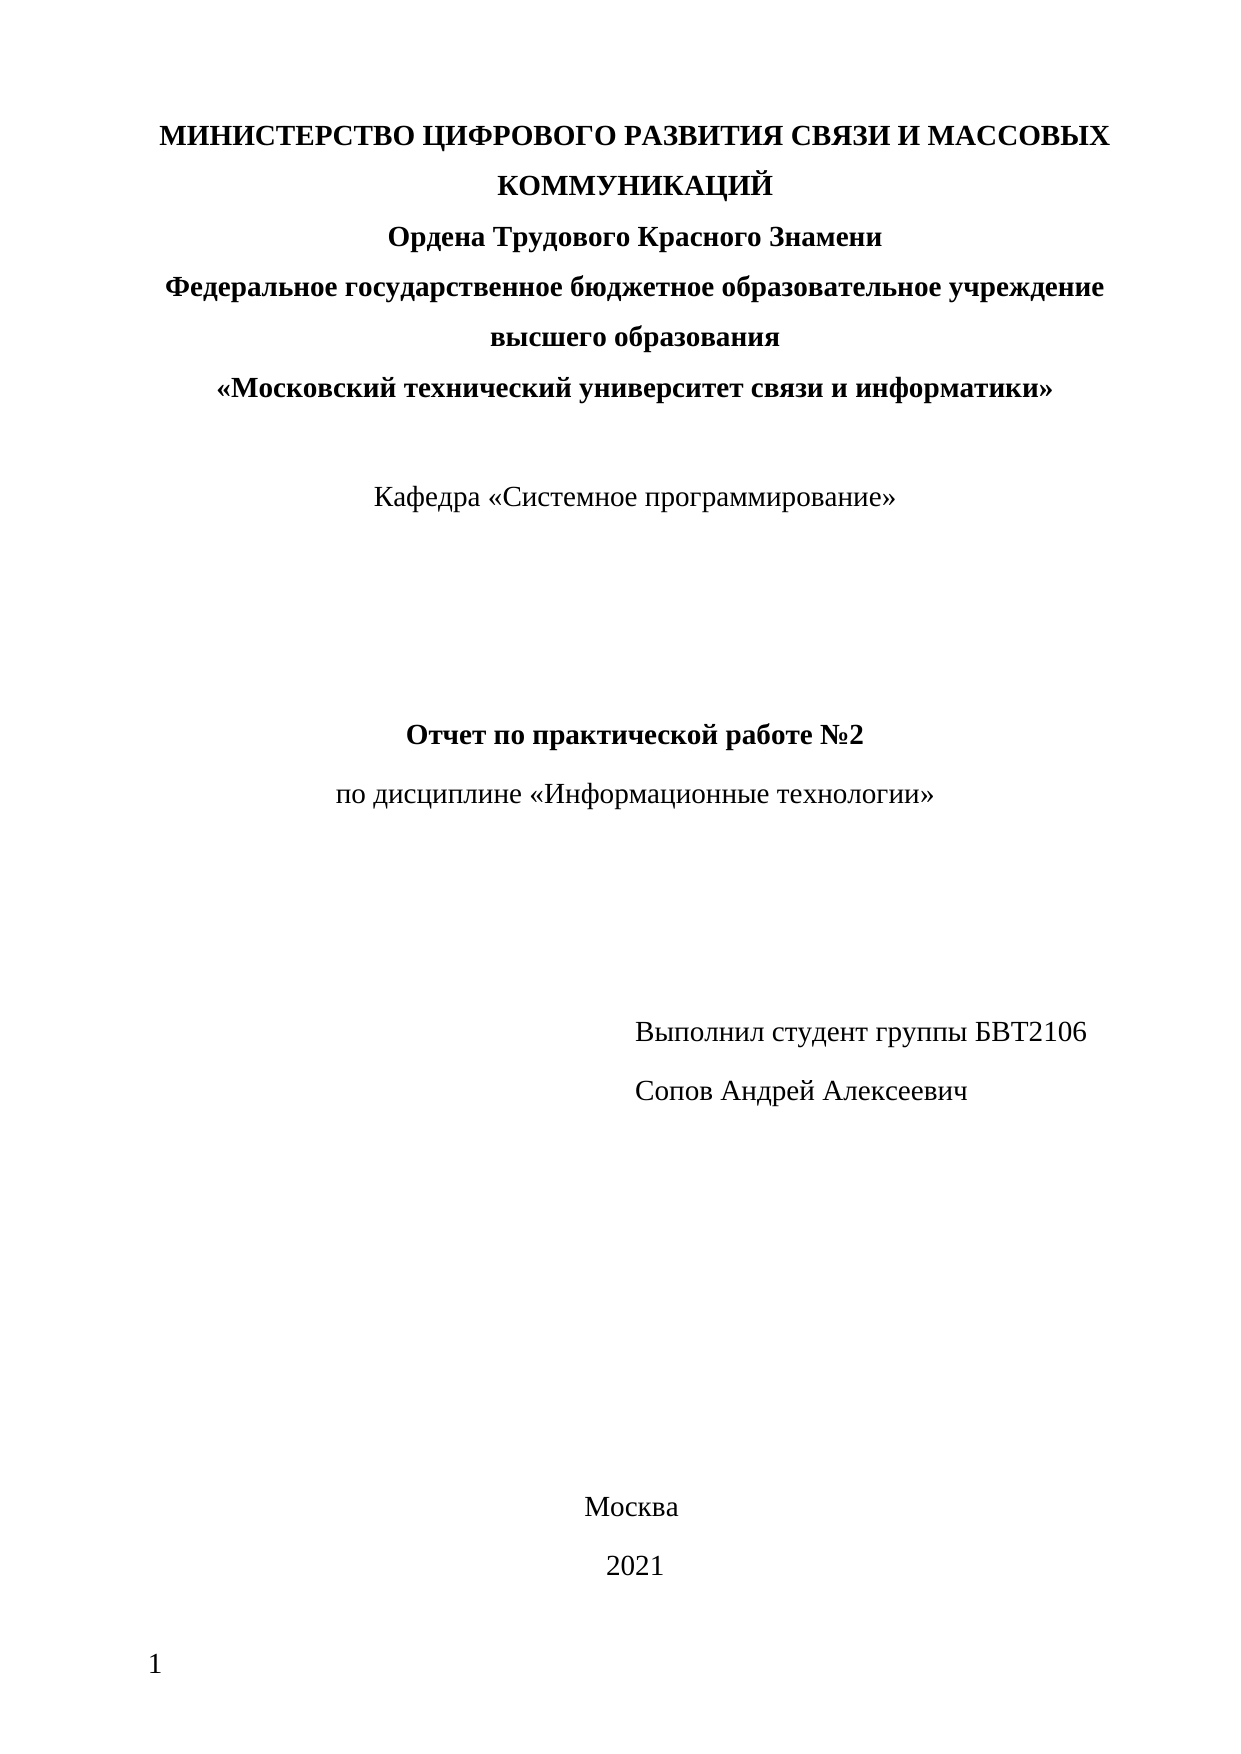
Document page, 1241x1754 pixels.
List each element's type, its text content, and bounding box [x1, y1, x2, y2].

text Москва [148, 1489, 1122, 1522]
text Отчет по практической работе №2 [148, 717, 1122, 750]
text по дисциплине «Информационные технологии» [148, 776, 1122, 810]
text Кафедра «Системное программирование» [148, 479, 1122, 513]
text МИНИСТЕРСТВО ЦИФРОВОГО РАЗВИТИЯ СВЯЗИ И МАССОВЫХ КОММУНИКАЦИЙ [148, 118, 1122, 202]
text «Московский технический университет связи и информатики» [148, 370, 1122, 403]
text 2021 [148, 1548, 1122, 1582]
text Ордена Трудового Красного Знамени [148, 219, 1122, 252]
text Сопов Андрей Алексеевич [148, 1073, 1134, 1107]
text Федеральное государственное бюджетное образовательное учреждение высшего образования [148, 269, 1122, 353]
text Выполнил студент группы БВТ2106 [148, 1014, 1134, 1047]
